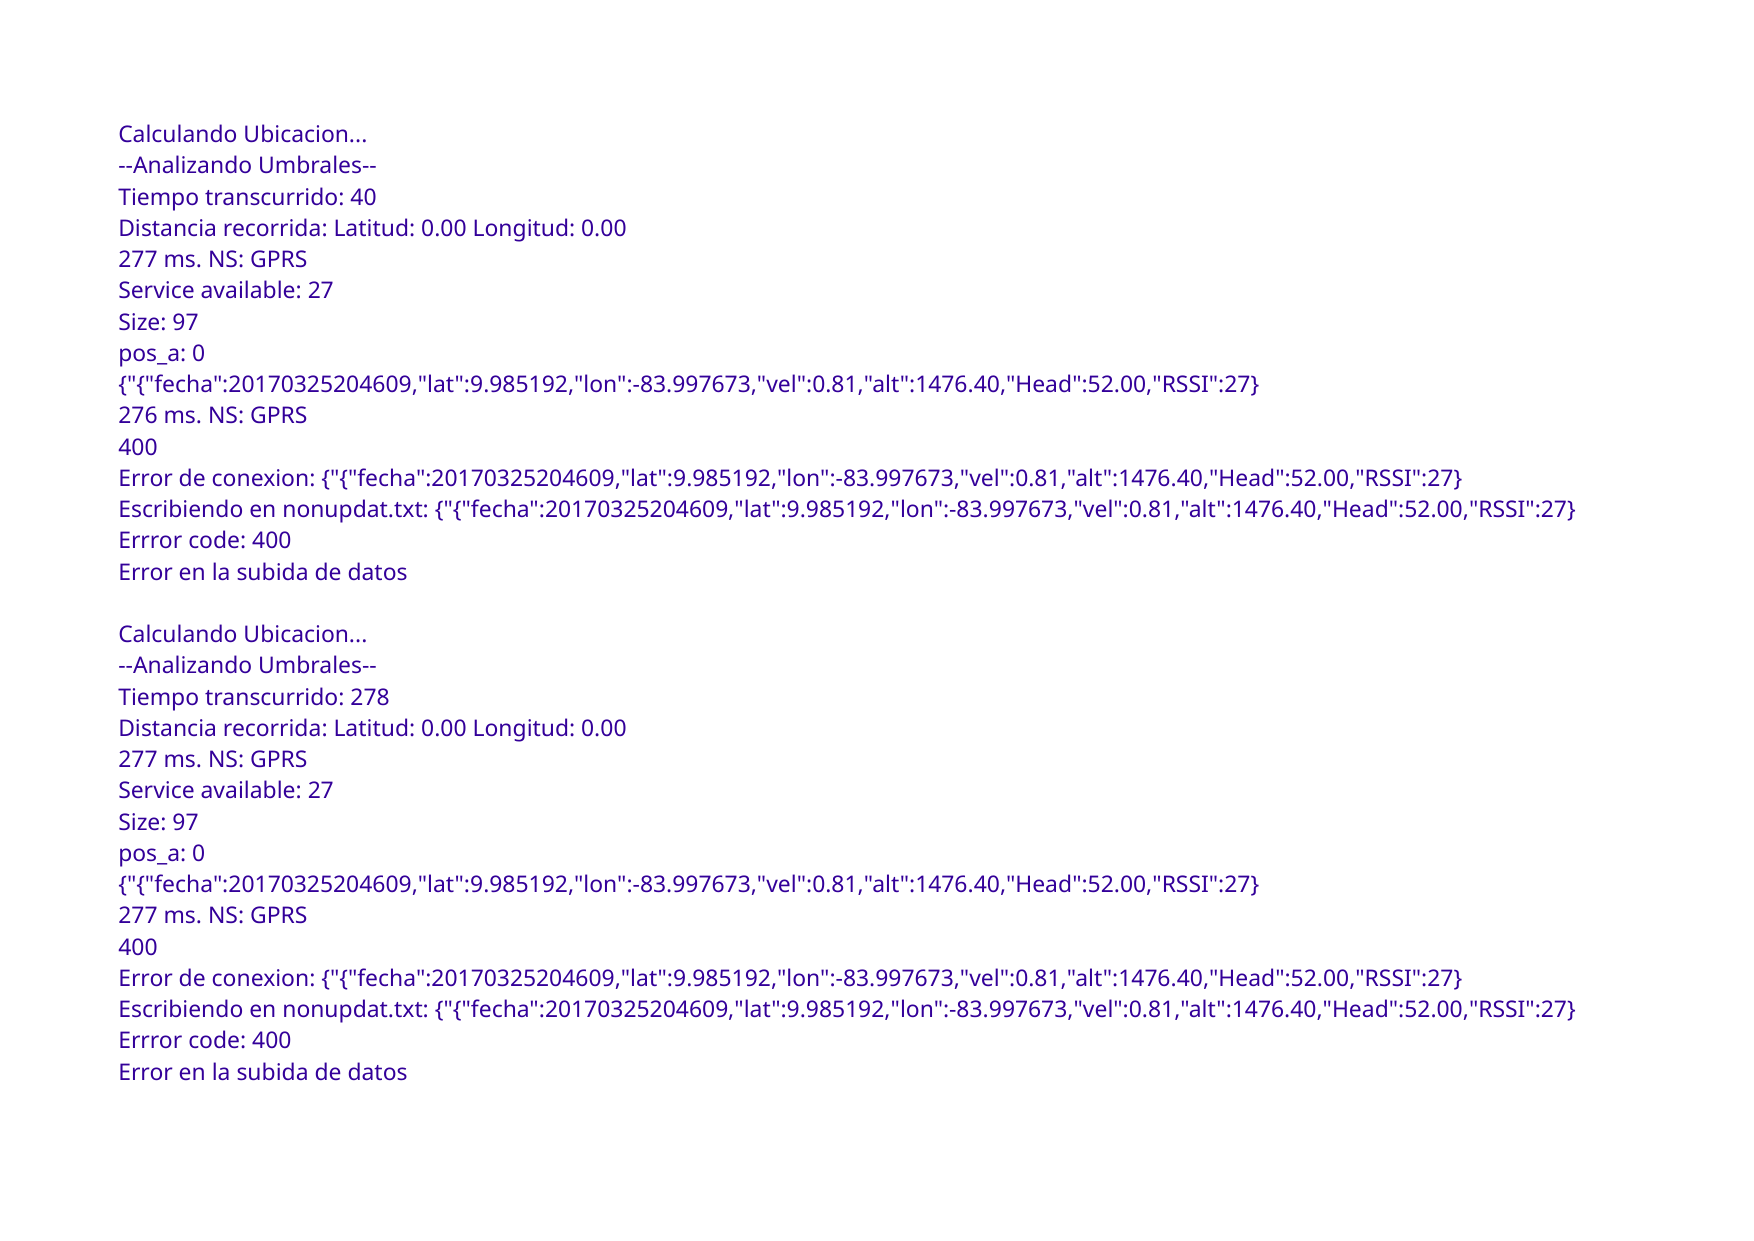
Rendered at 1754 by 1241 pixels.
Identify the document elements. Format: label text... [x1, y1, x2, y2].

text 277 ms. NS: GPRS [118, 743, 1635, 774]
text {"{"fecha":20170325204609,"lat":9.985192,"lon":-83.997673,"vel":0.81,"alt":1476.40,"Head":52.00,"RSSI":27} [118, 368, 1635, 399]
text Error en la subida de datos [118, 556, 1635, 587]
text Size: 97 [118, 306, 1635, 337]
text Calculando Ubicacion... [118, 618, 1635, 649]
text Distancia recorrida: Latitud: 0.00 Longitud: 0.00 [118, 712, 1635, 743]
text Escribiendo en nonupdat.txt: {"{"fecha":20170325204609,"lat":9.985192,"lon":-83.997673,"vel":0.81,"alt":1476.40,"Head":52.00,"RSSI":27} Errror code: 400 [118, 493, 1635, 556]
text 400 [118, 931, 1635, 962]
text Tiempo transcurrido: 40 [118, 181, 1635, 212]
text Error en la subida de datos [118, 1056, 1635, 1087]
text Distancia recorrida: Latitud: 0.00 Longitud: 0.00 [118, 212, 1635, 243]
text Error de conexion: {"{"fecha":20170325204609,"lat":9.985192,"lon":-83.997673,"vel":0.81,"alt":1476.40,"Head":52.00,"RSSI":27} [118, 962, 1635, 993]
text {"{"fecha":20170325204609,"lat":9.985192,"lon":-83.997673,"vel":0.81,"alt":1476.40,"Head":52.00,"RSSI":27} [118, 868, 1635, 899]
text 400 [118, 431, 1635, 462]
text Escribiendo en nonupdat.txt: {"{"fecha":20170325204609,"lat":9.985192,"lon":-83.997673,"vel":0.81,"alt":1476.40,"Head":52.00,"RSSI":27} Errror code: 400 [118, 993, 1635, 1056]
text Error de conexion: {"{"fecha":20170325204609,"lat":9.985192,"lon":-83.997673,"vel":0.81,"alt":1476.40,"Head":52.00,"RSSI":27} [118, 462, 1635, 493]
text Tiempo transcurrido: 278 [118, 681, 1635, 712]
text Size: 97 [118, 806, 1635, 837]
text Service available: 27 [118, 774, 1635, 806]
text pos_a: 0 [118, 337, 1635, 368]
text 277 ms. NS: GPRS [118, 243, 1635, 274]
text Calculando Ubicacion... [118, 118, 1635, 149]
text 276 ms. NS: GPRS [118, 399, 1635, 431]
text --Analizando Umbrales-- [118, 649, 1635, 681]
text pos_a: 0 [118, 837, 1635, 868]
text --Analizando Umbrales-- [118, 149, 1635, 181]
text 277 ms. NS: GPRS [118, 899, 1635, 931]
text Service available: 27 [118, 274, 1635, 306]
